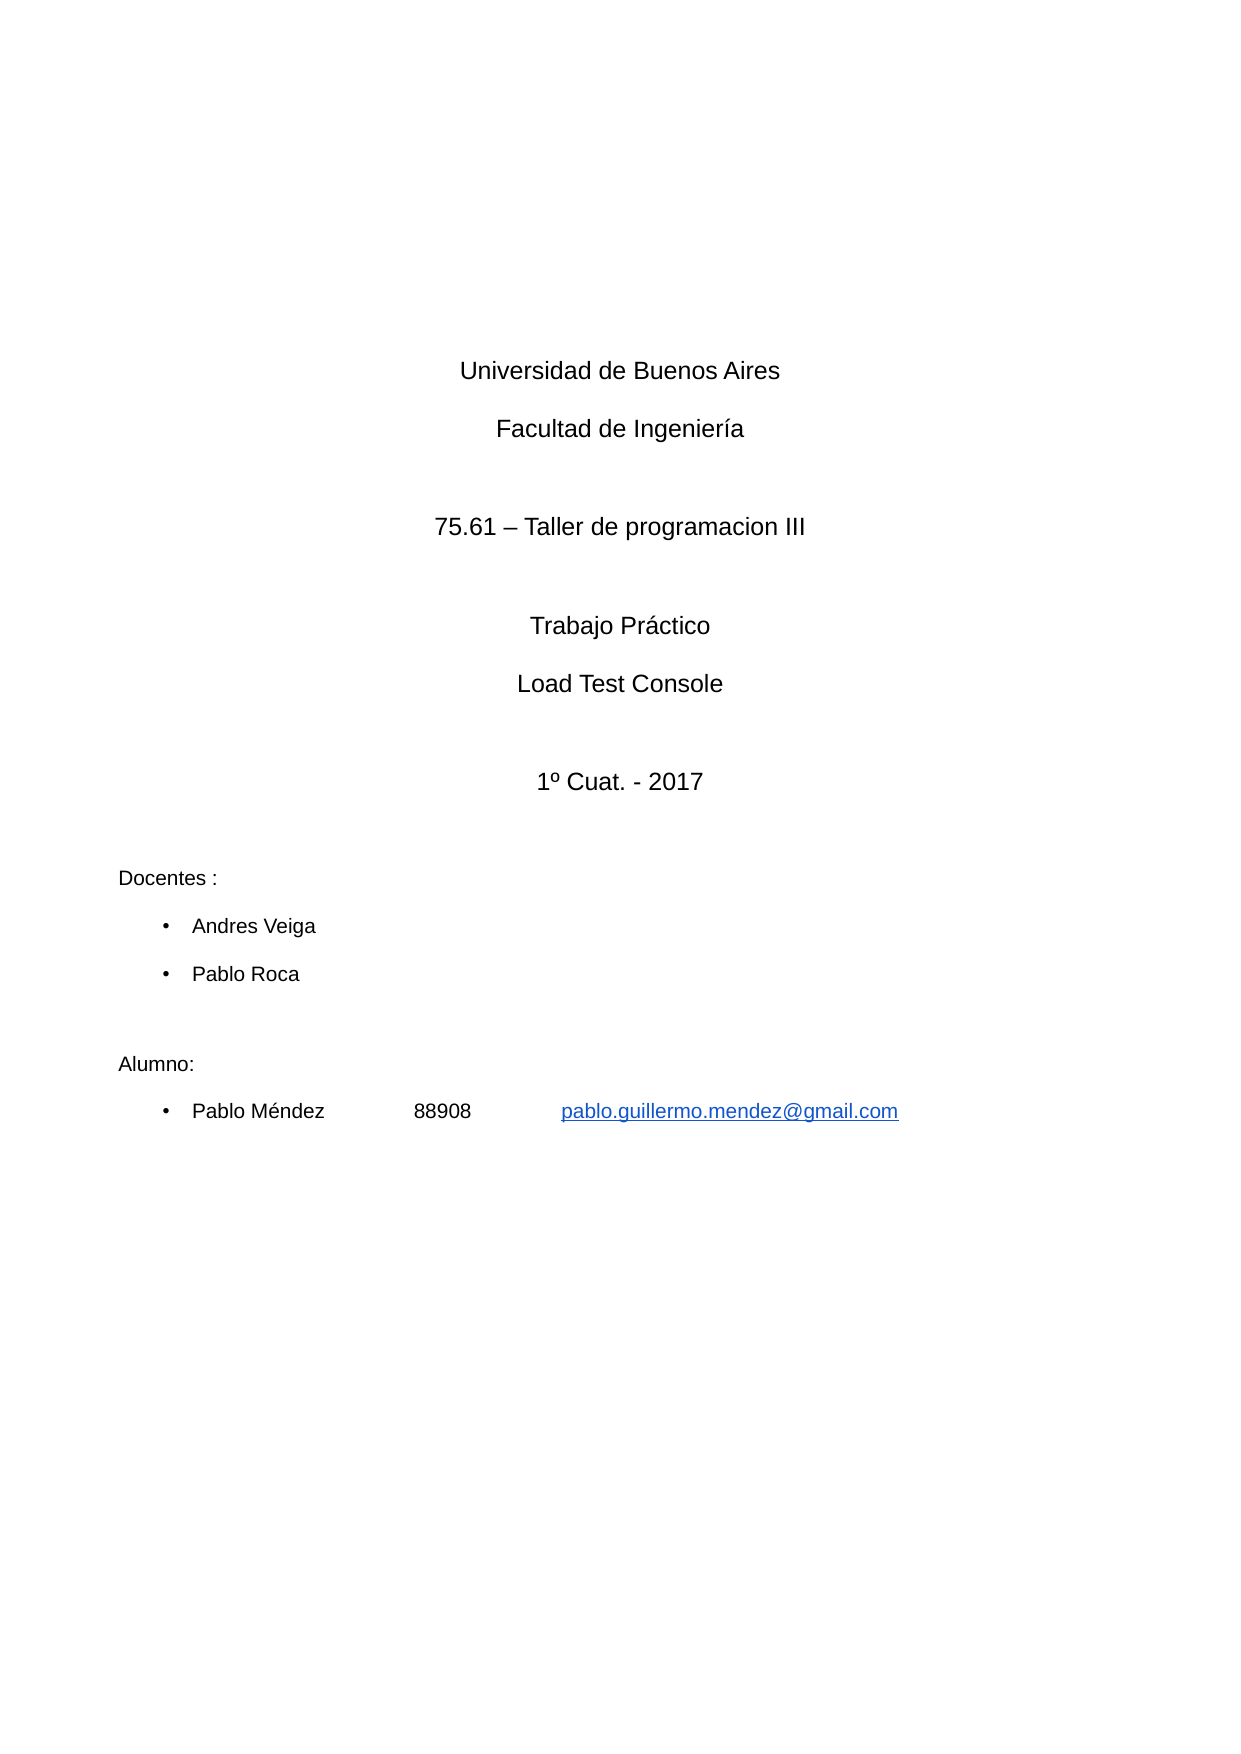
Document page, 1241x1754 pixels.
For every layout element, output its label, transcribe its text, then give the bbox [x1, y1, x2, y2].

list Andres Veiga [162, 914, 1122, 938]
text Facultad de Ingeniería [118, 413, 1122, 442]
text 75.61 – Taller de programacion III [118, 512, 1122, 541]
list Pablo Méndez 88908 pablo.guillermo.mendez@gmail.com [162, 1099, 1122, 1123]
text Universidad de Buenos Aires [118, 356, 1122, 385]
text Alumno: [118, 1051, 1122, 1075]
list Pablo Roca [162, 962, 1122, 986]
text Trabajo Práctico [118, 611, 1122, 640]
text Load Test Console [118, 668, 1122, 697]
text Docentes : [118, 866, 1122, 890]
text 1º Cuat. - 2017 [118, 767, 1122, 796]
